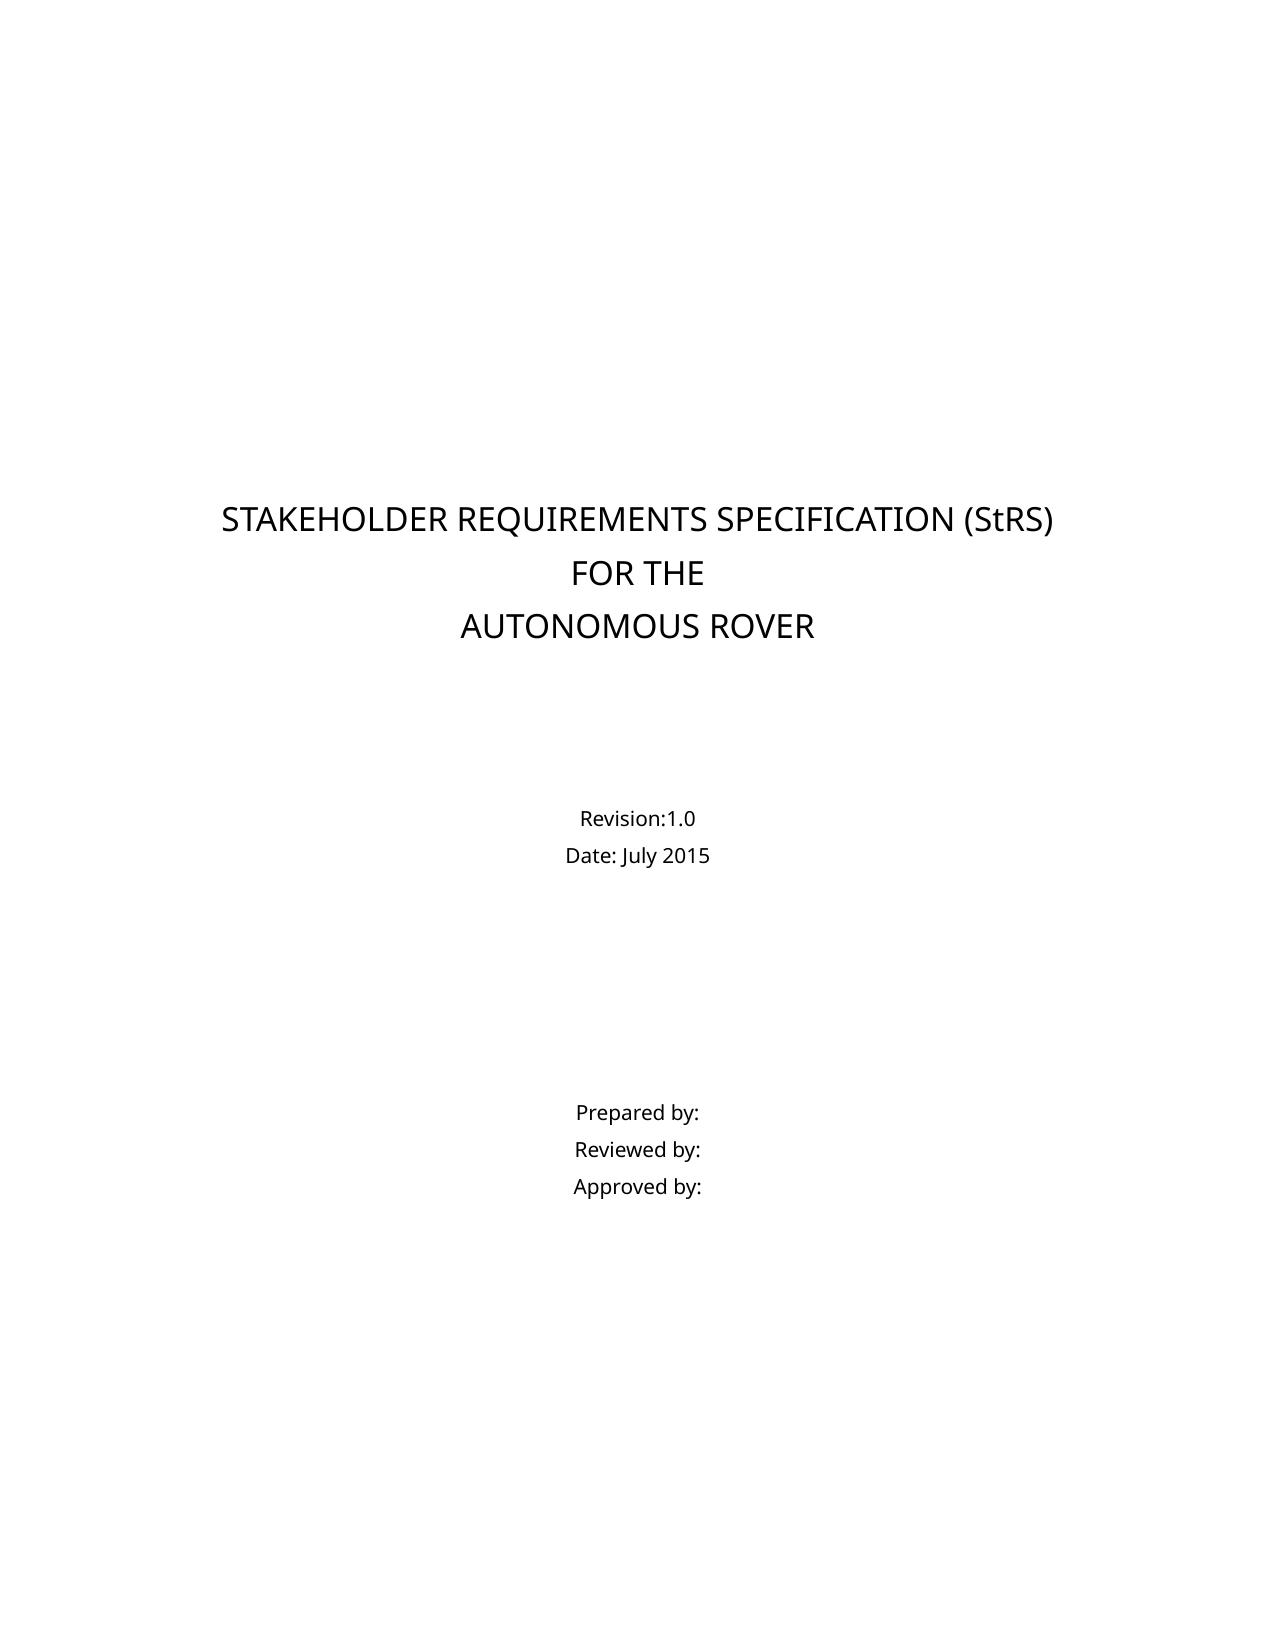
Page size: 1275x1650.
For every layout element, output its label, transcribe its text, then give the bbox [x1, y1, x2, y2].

text Prepared by: [118, 1098, 1157, 1127]
text FOR THE [118, 549, 1157, 595]
text Revision:1.0 [118, 804, 1157, 833]
text STAKEHOLDER REQUIREMENTS SPECIFICATION (StRS) [118, 496, 1157, 541]
text Approved by: [118, 1172, 1157, 1200]
text Date: July 2015 [118, 841, 1157, 869]
text Reviewed by: [118, 1135, 1157, 1163]
text AUTONOMOUS ROVER [118, 603, 1157, 649]
